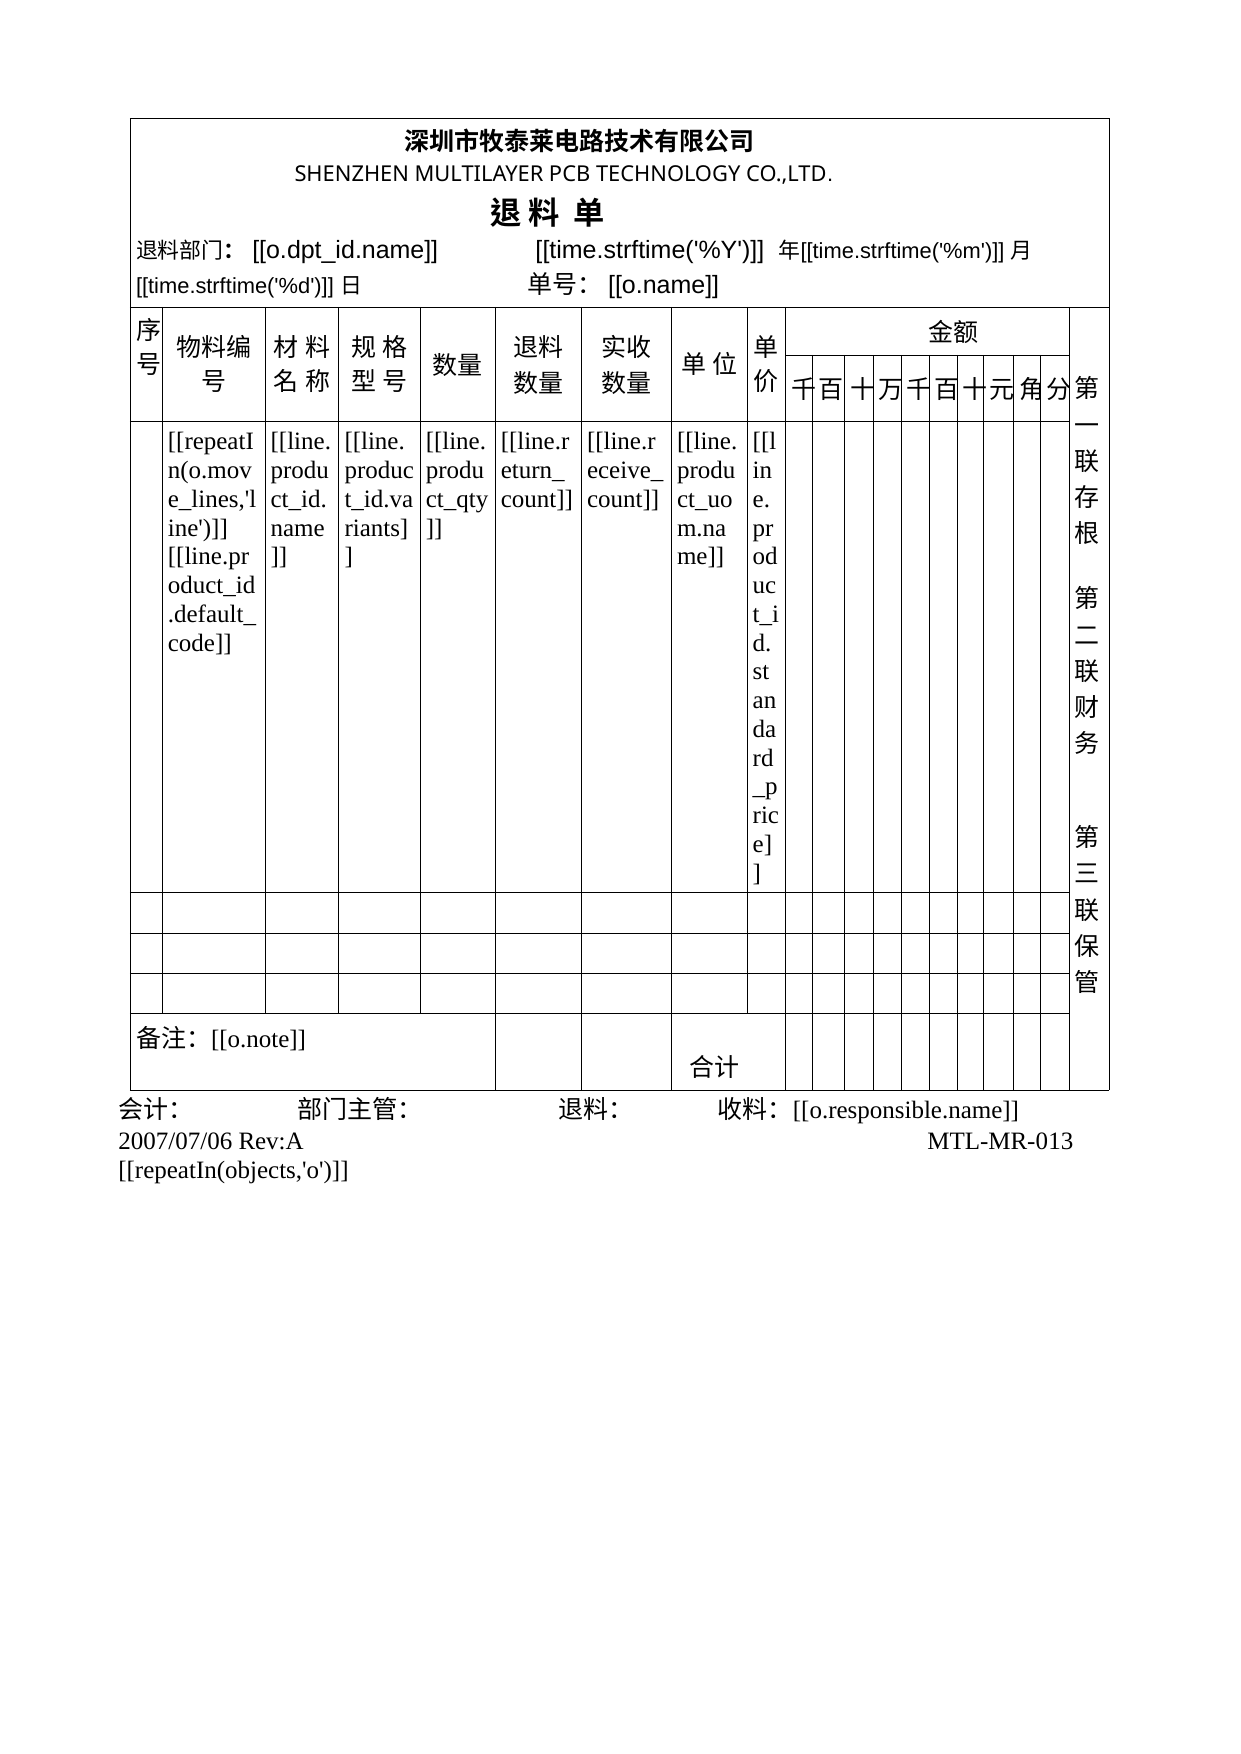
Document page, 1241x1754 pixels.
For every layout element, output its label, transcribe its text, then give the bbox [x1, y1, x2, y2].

table_cell [930, 893, 957, 932]
table_cell [339, 974, 420, 1013]
table_cell [902, 934, 929, 973]
table_cell [984, 974, 1013, 1013]
table_cell [1041, 1014, 1069, 1090]
table_cell [845, 934, 873, 973]
table_cell [131, 422, 162, 892]
table_cell 单 位 [672, 308, 747, 421]
table_cell [266, 974, 338, 1013]
table_cell 数量 [421, 308, 495, 421]
table_cell [958, 422, 983, 892]
table_cell [902, 893, 929, 932]
table_cell [813, 893, 844, 932]
table_cell [163, 893, 265, 932]
table_cell 万 [874, 356, 901, 421]
table_cell [672, 934, 747, 973]
table_cell 退料 数量 [496, 308, 581, 421]
table_cell [748, 893, 785, 932]
table_cell [672, 893, 747, 932]
table_cell 金额 [786, 308, 1069, 355]
table_cell [[line.product_qty]] [421, 422, 495, 892]
table_cell 备注：[[o.note]] [131, 1014, 495, 1090]
table_cell [582, 893, 671, 932]
table_cell [1014, 893, 1040, 932]
table_cell 千 [902, 356, 929, 421]
table_cell [163, 974, 265, 1013]
table_cell [984, 893, 1013, 932]
table_cell [930, 1014, 957, 1090]
table_cell [902, 422, 929, 892]
table_cell 第一联存根 第二联财务 第三联保管 [1070, 308, 1109, 1090]
table_cell [496, 974, 581, 1013]
table_cell [813, 974, 844, 1013]
table_cell [813, 1014, 844, 1090]
table_cell [496, 934, 581, 973]
table_cell [845, 422, 873, 892]
table_cell [[line.product_id.name]] [266, 422, 338, 892]
table_cell 千 [786, 356, 812, 421]
table_cell [582, 974, 671, 1013]
table_cell [813, 422, 844, 892]
table_cell [958, 974, 983, 1013]
table_cell [[line.product_uom.name]] [672, 422, 747, 892]
table_cell 元 [984, 356, 1013, 421]
table_cell [1041, 934, 1069, 973]
table_cell [786, 1014, 812, 1090]
table_cell [930, 974, 957, 1013]
table_cell [748, 974, 785, 1013]
table_cell [266, 893, 338, 932]
table_cell [339, 934, 420, 973]
text [[repeatIn(objects,'o')]] [118, 1155, 1122, 1183]
table_cell [131, 934, 162, 973]
table_cell 十 [958, 356, 983, 421]
table_cell [1041, 893, 1069, 932]
table_cell [958, 893, 983, 932]
table_cell [[line.product_id.variants]] [339, 422, 420, 892]
table_cell [984, 422, 1013, 892]
table_cell [958, 934, 983, 973]
table_cell [131, 974, 162, 1013]
table_cell 规 格 型 号 [339, 308, 420, 421]
table_cell [131, 893, 162, 932]
table_cell [930, 422, 957, 892]
table_cell 百 [930, 356, 957, 421]
table_cell [672, 974, 747, 1013]
table_cell [874, 934, 901, 973]
table_cell [845, 974, 873, 1013]
table_cell [1014, 422, 1040, 892]
table_cell [902, 974, 929, 1013]
table_cell [[repeatIn(o.move_lines,'line')]] [[line.product_id.default_code]] [163, 422, 265, 892]
table_cell [[line.return_count]] [496, 422, 581, 892]
table_cell [496, 893, 581, 932]
table_cell [1041, 422, 1069, 892]
table_cell [496, 1014, 581, 1090]
table_cell 实收 数量 [582, 308, 671, 421]
table_cell [[line.receive_count]] [582, 422, 671, 892]
table_cell [421, 893, 495, 932]
table_cell [421, 974, 495, 1013]
table_cell [845, 893, 873, 932]
table_cell [984, 1014, 1013, 1090]
table_cell 十 [845, 356, 873, 421]
table_cell [786, 934, 812, 973]
table_cell [266, 934, 338, 973]
table_cell [874, 893, 901, 932]
table_cell [786, 422, 812, 892]
table_cell [582, 934, 671, 973]
table_cell 百 [813, 356, 844, 421]
table_cell [958, 1014, 983, 1090]
table_cell [[line.product_id.standard_price]] [748, 422, 785, 892]
table_cell [813, 934, 844, 973]
table_cell [874, 974, 901, 1013]
table_cell [582, 1014, 671, 1090]
table_cell [845, 1014, 873, 1090]
table_cell 材 料 名 称 [266, 308, 338, 421]
table_cell [874, 1014, 901, 1090]
table_cell [748, 934, 785, 973]
table_cell [786, 974, 812, 1013]
table_cell [1014, 974, 1040, 1013]
table_cell [163, 934, 265, 973]
table_cell 序号 [131, 308, 162, 421]
table_cell [1014, 1014, 1040, 1090]
table_cell 千 [804, 379, 812, 387]
table_cell 单 价 [748, 308, 785, 421]
table_cell [1041, 974, 1069, 1013]
text 会计： 部门主管： 退料： 收料：[[o.responsible.name]] 2007/07/06 Rev:A MTL-MR-013 [118, 1090, 1122, 1155]
table_cell 分 [1041, 356, 1069, 421]
table_cell [984, 934, 1013, 973]
table_cell [902, 1014, 929, 1090]
table_cell [339, 893, 420, 932]
table_cell [786, 893, 812, 932]
table_cell 合计 [672, 1014, 785, 1090]
table_cell [1014, 934, 1040, 973]
table_cell [930, 934, 957, 973]
table_cell [421, 934, 495, 973]
table_cell 物料编号 [163, 308, 265, 421]
table_cell [874, 422, 901, 892]
table_cell 角 [1014, 356, 1040, 421]
table_header 深圳市牧泰莱电路技术有限公司 SHENZHEN MULTILAYER PCB TECHNOLOGY CO.,LTD. 退 料 单 退料部门： [[o.dpt_id.name]] [[time.strftime('%Y')]] 年[[time.strftime('%m')]] 月 [[time.strftime('%d')]] 日 单号： [[o.name]] [131, 119, 1109, 307]
